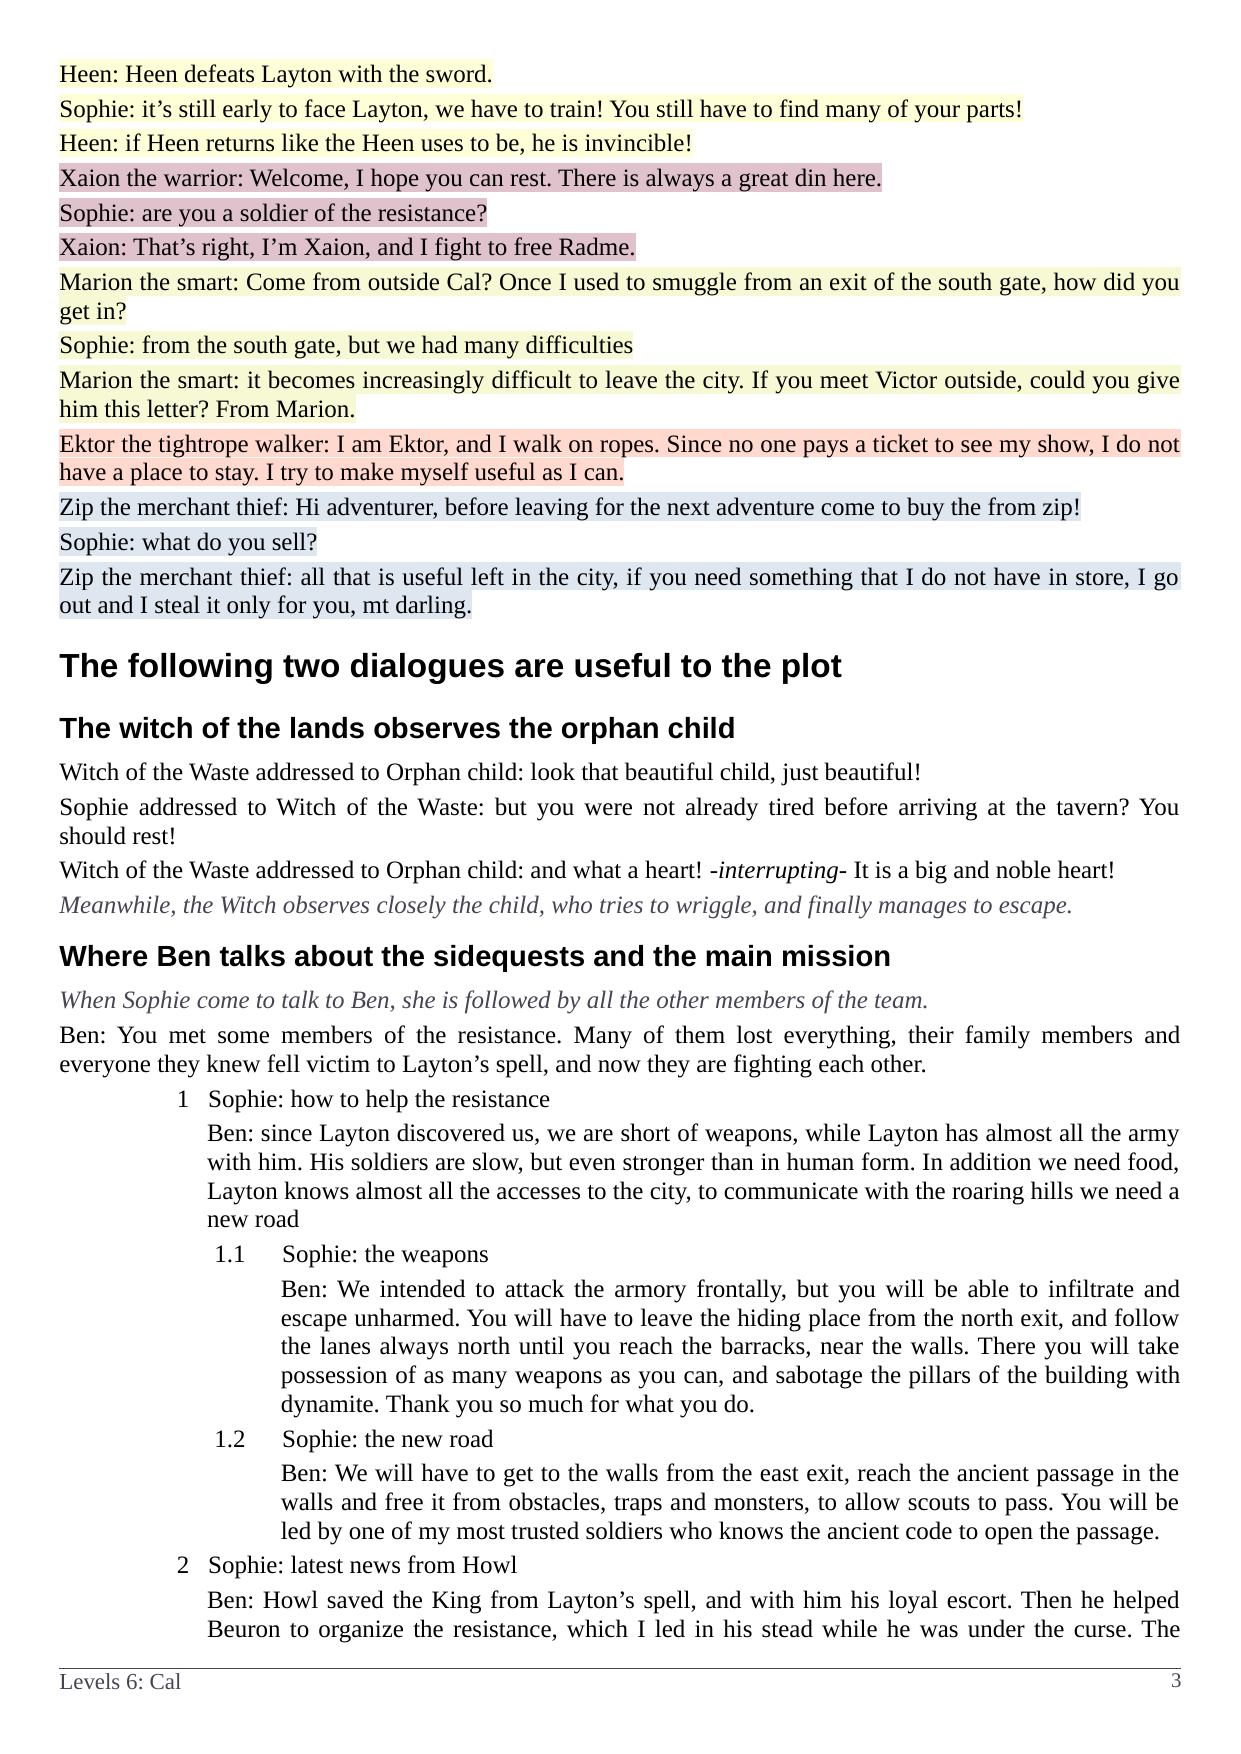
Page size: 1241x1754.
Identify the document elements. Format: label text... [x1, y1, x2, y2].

text Sophie: are you a soldier of the resistance? [59, 198, 1181, 227]
list Sophie: the weapons [208, 1239, 1181, 1268]
text Sophie: what do you sell? [59, 527, 1181, 556]
text Ben: Howl saved the King from Layton’s spell, and with him his loyal escort. Then he helped Beuron to organize the resistance, which I led in his stead while he was under the curse. The [207, 1585, 1181, 1643]
subtitle Where Ben talks about the sidequests and the main mission [59, 939, 1181, 973]
text Ben: since Layton discovered us, we are short of weapons, while Layton has almost all the army with him. His soldiers are slow, but even stronger than in human form. In addition we need food, Layton knows almost all the accesses to the city, to communicate with the roaring hills we need a new road [207, 1118, 1181, 1233]
text Witch of the Waste addressed to Orphan child: look that beautiful child, just beautiful! [59, 757, 1181, 786]
text Xaion: That’s right, I’m Xaion, and I fight to free Radme. [59, 232, 1181, 261]
text Witch of the Waste addressed to Orphan child: and what a heart! -interrupting- It is a big and noble heart! [59, 856, 1181, 884]
subtitle The following two dialogues are useful to the plot [59, 646, 1181, 684]
text Ben: You met some members of the resistance. Many of them lost everything, their family members and everyone they knew fell victim to Layton’s spell, and now they are fighting each other. [59, 1020, 1181, 1078]
text Meanwhile, the Witch observes closely the child, who tries to wriggle, and finally manages to escape. [59, 890, 1181, 919]
text Sophie: from the south gate, but we had many difficulties [59, 331, 1181, 359]
text Heen: Heen defeats Layton with the sword. [59, 59, 1181, 88]
text Marion the smart: it becomes increasingly difficult to leave the city. If you meet Victor outside, could you give him this letter? From Marion. [59, 365, 1181, 423]
text When Sophie come to talk to Ben, she is followed by all the other members of the team. [59, 986, 1181, 1014]
text Sophie: it’s still early to face Layton, we have to train! You still have to find many of your parts! [59, 94, 1181, 122]
text Zip the merchant thief: all that is useful left in the city, if you need something that I do not have in store, I go out and I steal it only for you, mt darling. [59, 562, 1181, 619]
text Xaion the warrior: Welcome, I hope you can rest. There is always a great din here. [59, 163, 1181, 192]
text Ben: We intended to attack the armory frontally, but you will be able to infiltrate and escape unharmed. You will have to leave the hiding place from the north exit, and follow the lanes always north until you reach the barracks, near the walls. There you will take possession of as many weapons as you can, and sabotage the pillars of the building with dynamite. Thank you so much for what you do. [281, 1274, 1181, 1418]
subtitle The witch of the lands observes the orphan child [59, 711, 1181, 745]
text Sophie addressed to Witch of the Waste: but you were not already tired before arriving at the tavern? You should rest! [59, 792, 1181, 849]
text Marion the smart: Come from outside Cal? Once I used to smuggle from an exit of the south gate, how did you get in? [59, 267, 1181, 325]
list Sophie: latest news from Howl [170, 1551, 1181, 1579]
text Heen: if Heen returns like the Heen uses to be, he is invincible! [59, 128, 1181, 157]
text Zip the merchant thief: Hi adventurer, before leaving for the next adventure come to buy the from zip! [59, 492, 1181, 521]
text Ben: We will have to get to the walls from the east exit, reach the ancient passage in the walls and free it from obstacles, traps and monsters, to allow scouts to pass. You will be led by one of my most trusted soldiers who knows the ancient code to open the passage. [281, 1458, 1181, 1544]
list Sophie: how to help the resistance [170, 1084, 1181, 1112]
text Ektor the tightrope walker: I am Ektor, and I walk on ropes. Since no one pays a ticket to see my show, I do not have a place to stay. I try to make myself useful as I can. [59, 429, 1181, 486]
list Sophie: the new road [208, 1424, 1181, 1452]
